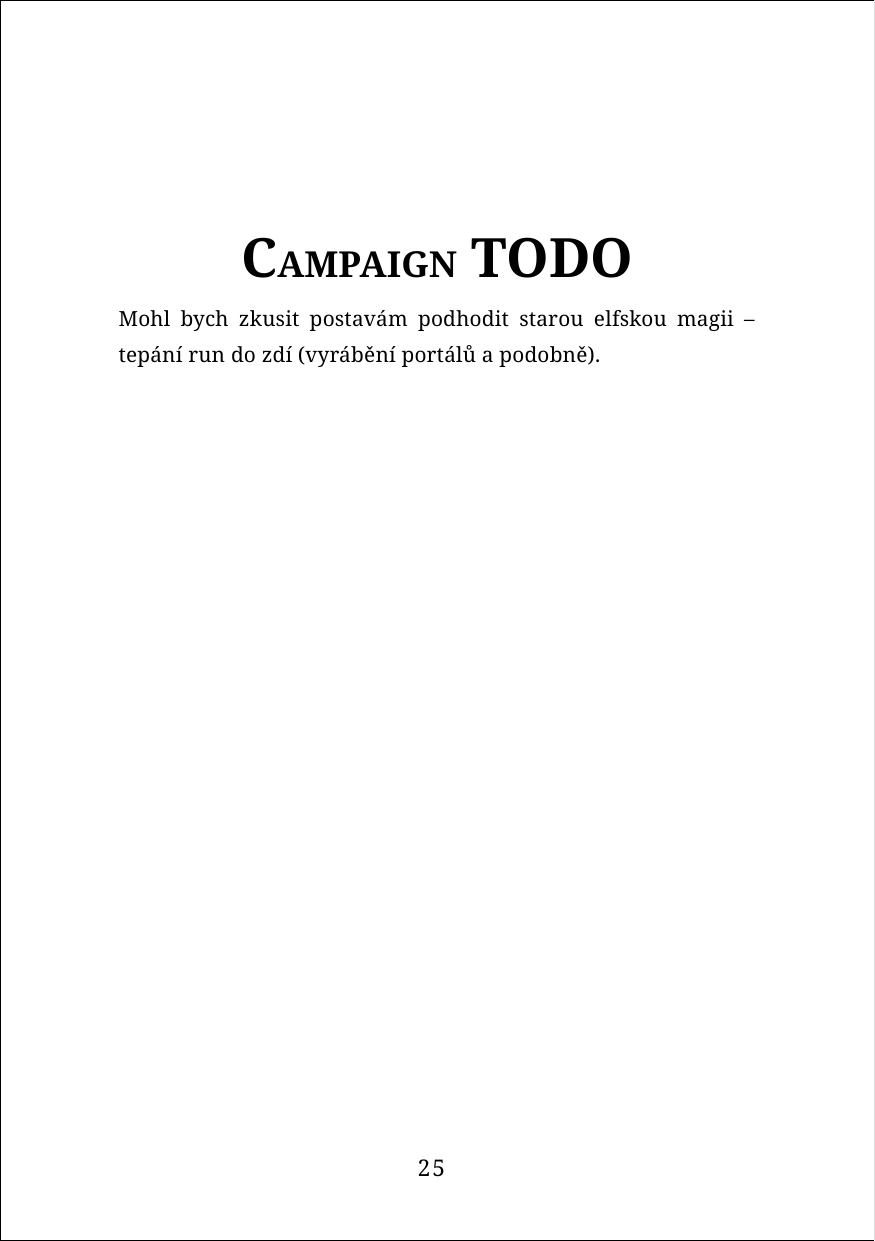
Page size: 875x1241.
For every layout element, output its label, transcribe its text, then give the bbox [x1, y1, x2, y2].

subtitle Campaign TODO [118, 219, 756, 293]
text Mohl bych zkusit postavám podhodit starou elfskou magii – tepání run do zdí (vyrábění portálů a podobně). [118, 304, 756, 368]
